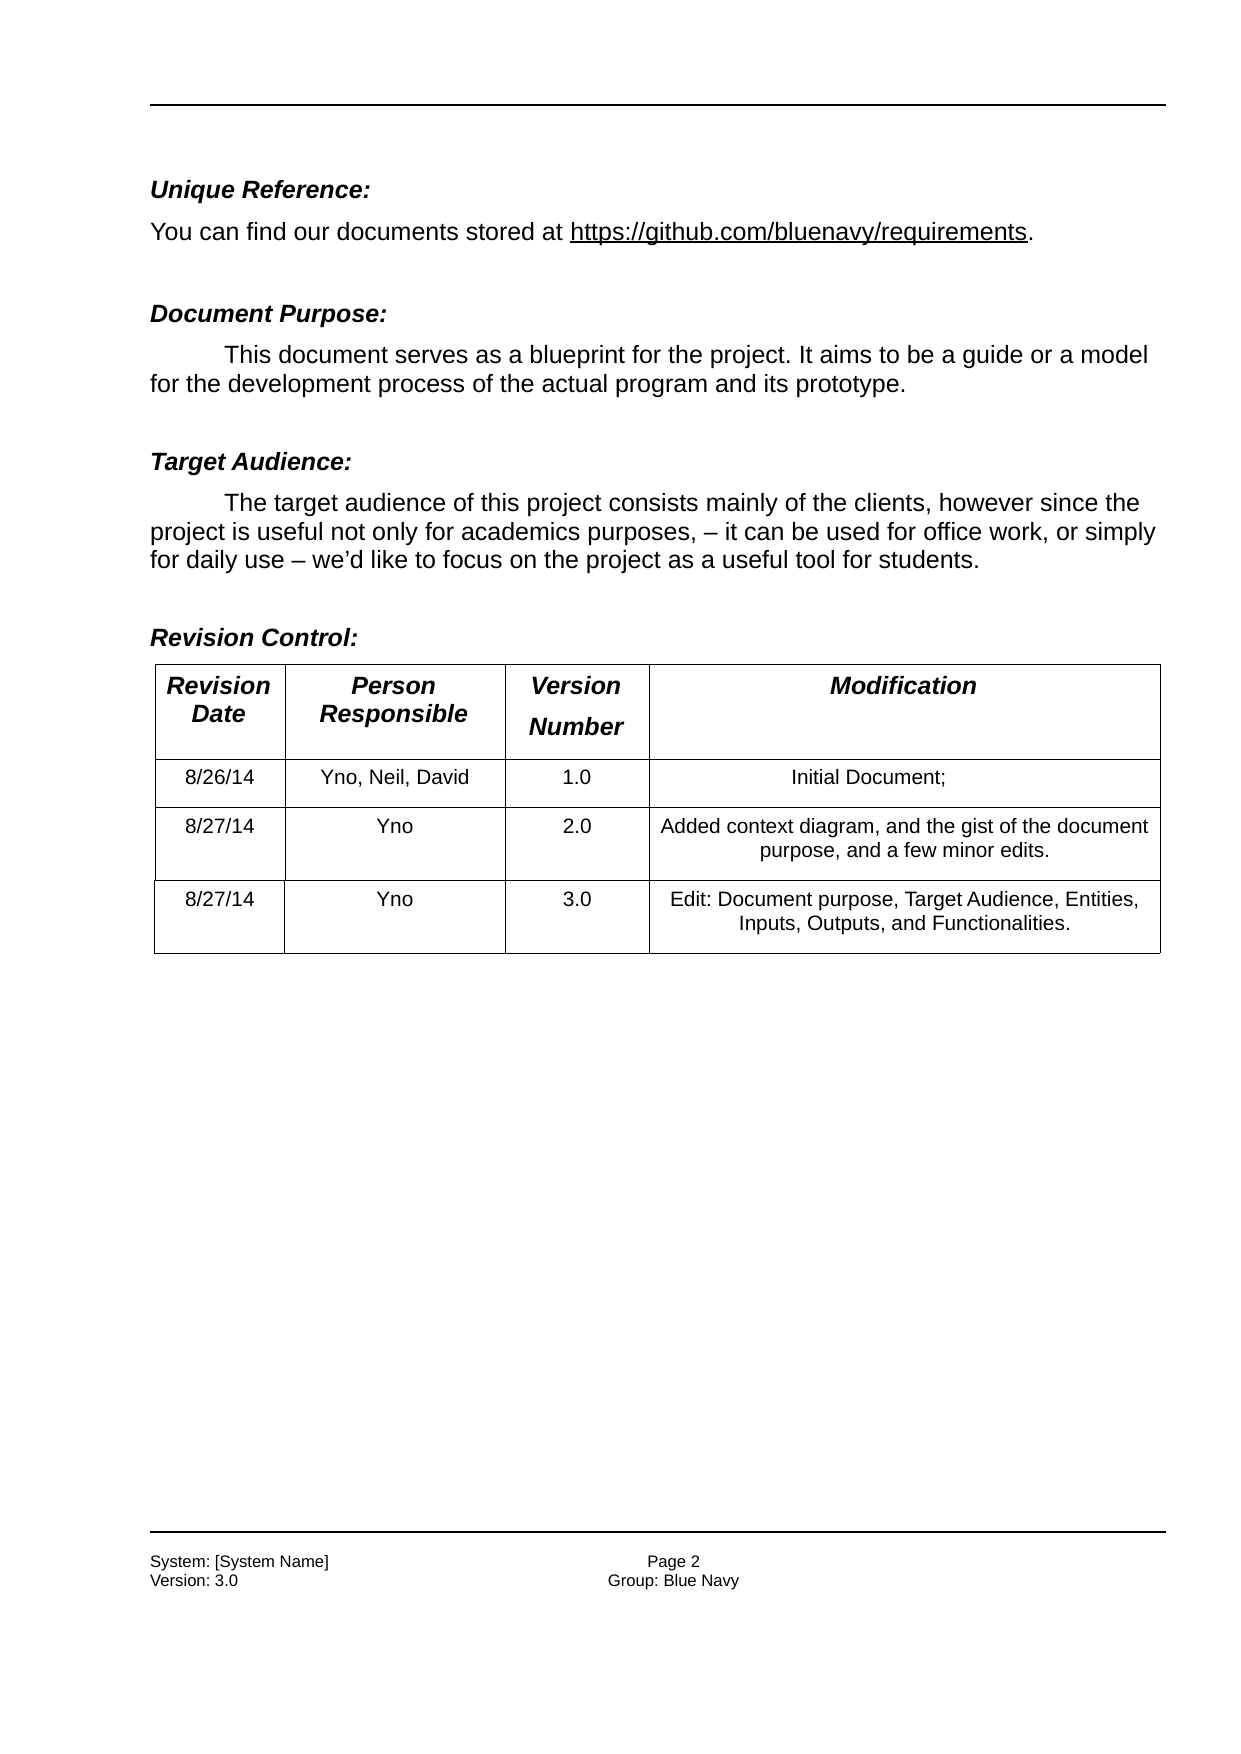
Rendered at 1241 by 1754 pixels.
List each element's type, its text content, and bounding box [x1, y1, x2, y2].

table_cell Yno [286, 808, 505, 880]
table_cell 2.0 [506, 808, 649, 880]
table_cell Added context diagram, and the gist of the document purpose, and a few minor edits. [650, 808, 1160, 880]
subtitle This document serves as a blueprint for the project. It aims to be a guide or a model for the development process of the actual program and its prototype. [150, 340, 1166, 398]
subtitle Revision Control: [150, 623, 1166, 652]
table_header Revision Date [156, 665, 285, 759]
table_cell Yno [285, 881, 505, 953]
subtitle You can find our documents stored at https://github.com/bluenavy/requirements. [150, 216, 1166, 245]
table_cell Edit: Document purpose, Target Audience, Entities, Inputs, Outputs, and Functionalities. [650, 881, 1160, 953]
subtitle Unique Reference: [150, 175, 1166, 204]
table_header Version Number [506, 665, 649, 759]
subtitle Target Audience: [150, 447, 1166, 475]
table_cell Initial Document; [650, 760, 1160, 807]
table_cell 3.0 [506, 881, 649, 953]
table_cell 8/26/14 [156, 760, 285, 807]
table_cell Yno, Neil, David [286, 760, 505, 807]
table_cell 8/27/14 [155, 881, 284, 953]
subtitle Document Purpose: [150, 299, 1166, 328]
subtitle The target audience of this project consists mainly of the clients, however since the project is useful not only for academics purposes, – it can be used for office work, or simply for daily use – we’d like to focus on the project as a useful tool for students. [150, 488, 1166, 574]
table_cell 1.0 [506, 760, 649, 807]
table_header Modification [650, 665, 1160, 759]
table_cell 8/27/14 [156, 808, 285, 880]
table_header Person Responsible [286, 665, 505, 759]
